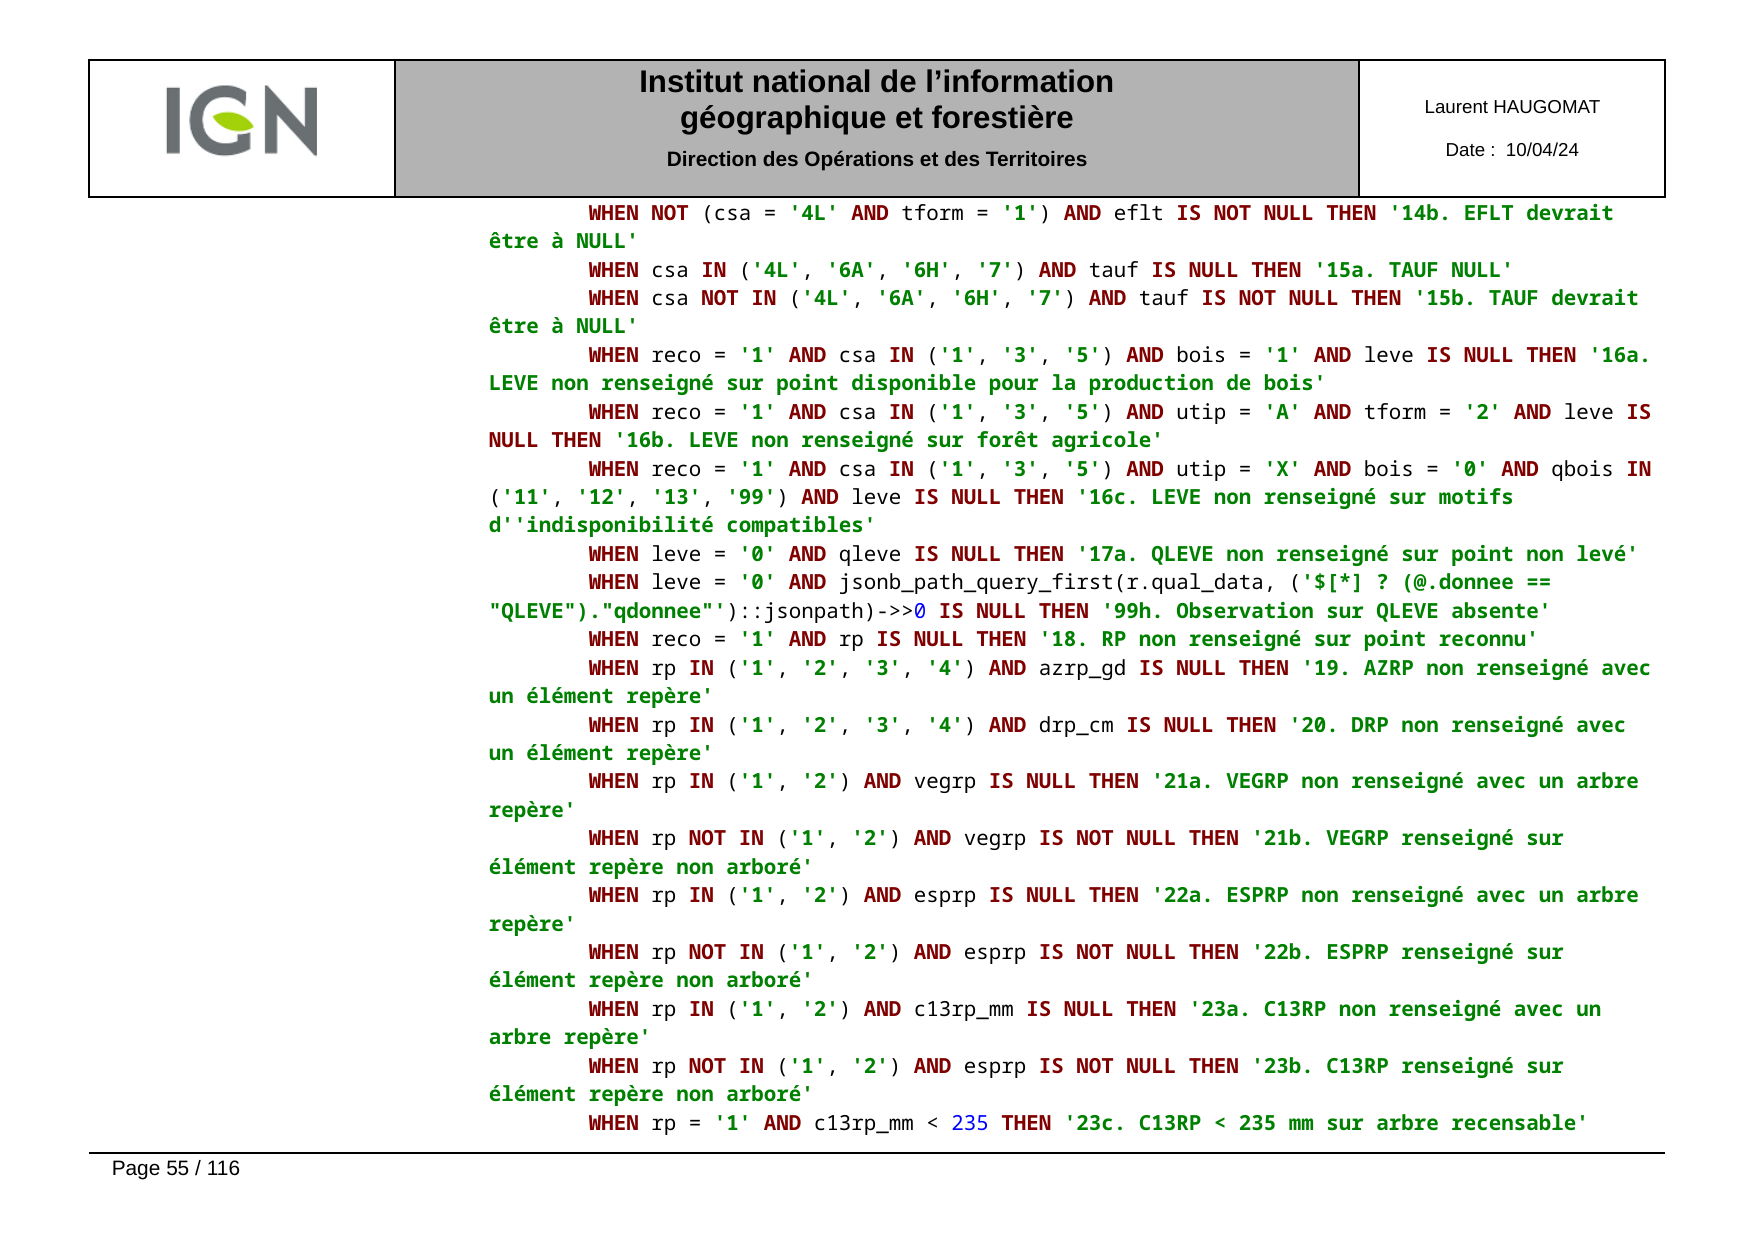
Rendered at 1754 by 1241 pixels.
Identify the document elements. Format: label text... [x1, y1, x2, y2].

table_cell WHEN NOT (csa = '4L' AND tform = '1') AND eflt IS NOT NULL THEN '14b. EFLT devrait être à NULL' WHEN csa IN ('4L', '6A', '6H', '7') AND tauf IS NULL THEN '15a. TAUF NULL' WHEN csa NOT IN ('4L', '6A', '6H', '7') AND tauf IS NOT NULL THEN '15b. TAUF devrait être à NULL' WHEN reco = '1' AND csa IN ('1', '3', '5') AND bois = '1' AND leve IS NULL THEN '16a. LEVE non renseigné sur point disponible pour la production de bois' WHEN reco = '1' AND csa IN ('1', '3', '5') AND utip = 'A' AND tform = '2' AND leve IS NULL THEN '16b. LEVE non renseigné sur forêt agricole' WHEN reco = '1' AND csa IN ('1', '3', '5') AND utip = 'X' AND bois = '0' AND qbois IN ('11', '12', '13', '99') AND leve IS NULL THEN '16c. LEVE non renseigné sur motifs d''indisponibilité compatibles' WHEN leve = '0' AND qleve IS NULL THEN '17a. QLEVE non renseigné sur point non levé' WHEN leve = '0' AND jsonb_path_query_first(r.qual_data, ('$[*] ? (@.donnee == "QLEVE")."qdonnee"')::jsonpath)->>0 IS NULL THEN '99h. Observation sur QLEVE absente' WHEN reco = '1' AND rp IS NULL THEN '18. RP non renseigné sur point reconnu' WHEN rp IN ('1', '2', '3', '4') AND azrp_gd IS NULL THEN '19. AZRP non renseigné avec un élément repère' WHEN rp IN ('1', '2', '3', '4') AND drp_cm IS NULL THEN '20. DRP non renseigné avec un élément repère' WHEN rp IN ('1', '2') AND vegrp IS NULL THEN '21a. VEGRP non renseigné avec un arbre repère' WHEN rp NOT IN ('1', '2') AND vegrp IS NOT NULL THEN '21b. VEGRP renseigné sur élément repère non arboré' WHEN rp IN ('1', '2') AND esprp IS NULL THEN '22a. ESPRP non renseigné avec un arbre repère' WHEN rp NOT IN ('1', '2') AND esprp IS NOT NULL THEN '22b. ESPRP renseigné sur élément repère non arboré' WHEN rp IN ('1', '2') AND c13rp_mm IS NULL THEN '23a. C13RP non renseigné avec un arbre repère' WHEN rp NOT IN ('1', '2') AND esprp IS NOT NULL THEN '23b. C13RP renseigné sur élément repère non arboré' WHEN rp = '1' AND c13rp_mm < 235 THEN '23c. C13RP < 235 mm sur arbre recensable' [483, 198, 1665, 1142]
picture [141, 62, 343, 180]
table_cell [89, 198, 483, 1142]
